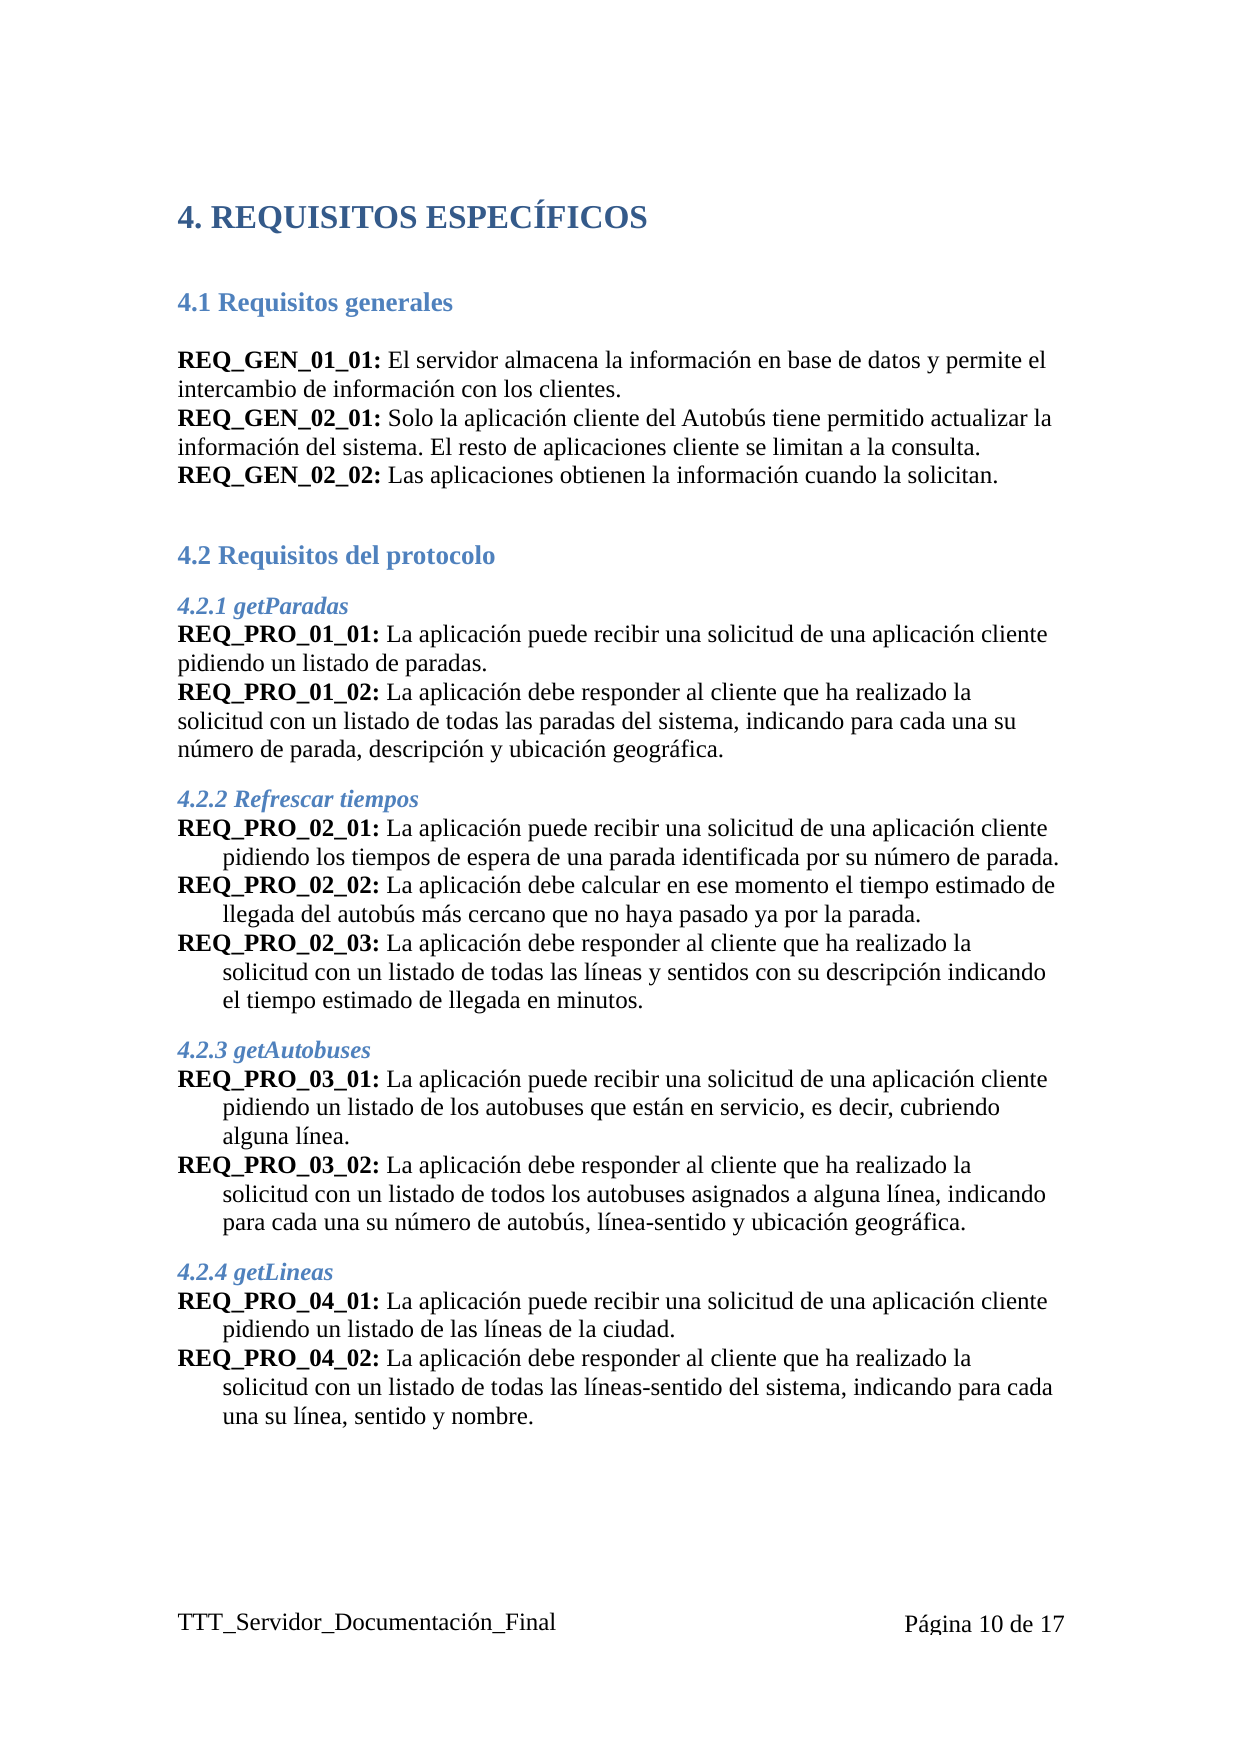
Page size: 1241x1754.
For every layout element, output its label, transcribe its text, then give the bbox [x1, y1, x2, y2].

list REQ_PRO_02_03: La aplicación debe responder al cliente que ha realizado la solicitud con un listado de todas las líneas y sentidos con su descripción indicando el tiempo estimado de llegada en minutos. [177, 928, 1063, 1014]
list REQ_PRO_04_02: La aplicación debe responder al cliente que ha realizado la solicitud con un listado de todas las líneas-sentido del sistema, indicando para cada una su línea, sentido y nombre. [177, 1343, 1063, 1429]
list REQ_PRO_03_02: La aplicación debe responder al cliente que ha realizado la solicitud con un listado de todos los autobuses asignados a alguna línea, indicando para cada una su número de autobús, línea-sentido y ubicación geográfica. [177, 1150, 1063, 1236]
subtitle 4. REQUISITOS ESPECÍFICOS [177, 198, 1063, 236]
subtitle 4.2.1 getParadas [177, 591, 1063, 619]
text REQ_GEN_01_01: El servidor almacena la información en base de datos y permite el intercambio de información con los clientes. [177, 346, 1063, 403]
subtitle 4.2.3 getAutobuses [177, 1035, 1063, 1064]
list REQ_PRO_02_01: La aplicación puede recibir una solicitud de una aplicación cliente pidiendo los tiempos de espera de una parada identificada por su número de parada. [177, 813, 1063, 870]
subtitle 4.2.4 getLineas [177, 1257, 1063, 1286]
subtitle 4.1 Requisitos generales [177, 286, 1063, 317]
subtitle 4.2.2 Refrescar tiempos [177, 784, 1063, 813]
list REQ_PRO_03_01: La aplicación puede recibir una solicitud de una aplicación cliente pidiendo un listado de los autobuses que están en servicio, es decir, cubriendo alguna línea. [177, 1064, 1063, 1150]
list REQ_PRO_04_01: La aplicación puede recibir una solicitud de una aplicación cliente pidiendo un listado de las líneas de la ciudad. [177, 1286, 1063, 1343]
text REQ_GEN_02_02: Las aplicaciones obtienen la información cuando la solicitan. [177, 461, 1063, 489]
text REQ_GEN_02_01: Solo la aplicación cliente del Autobús tiene permitido actualizar la información del sistema. El resto de aplicaciones cliente se limitan a la consulta. [177, 403, 1063, 461]
text REQ_PRO_01_02: La aplicación debe responder al cliente que ha realizado la solicitud con un listado de todas las paradas del sistema, indicando para cada una su número de parada, descripción y ubicación geográfica. [177, 677, 1063, 763]
subtitle 4.2 Requisitos del protocolo [177, 539, 1063, 570]
list REQ_PRO_02_02: La aplicación debe calcular en ese momento el tiempo estimado de llegada del autobús más cercano que no haya pasado ya por la parada. [177, 870, 1063, 928]
text REQ_PRO_01_01: La aplicación puede recibir una solicitud de una aplicación cliente pidiendo un listado de paradas. [177, 619, 1063, 677]
